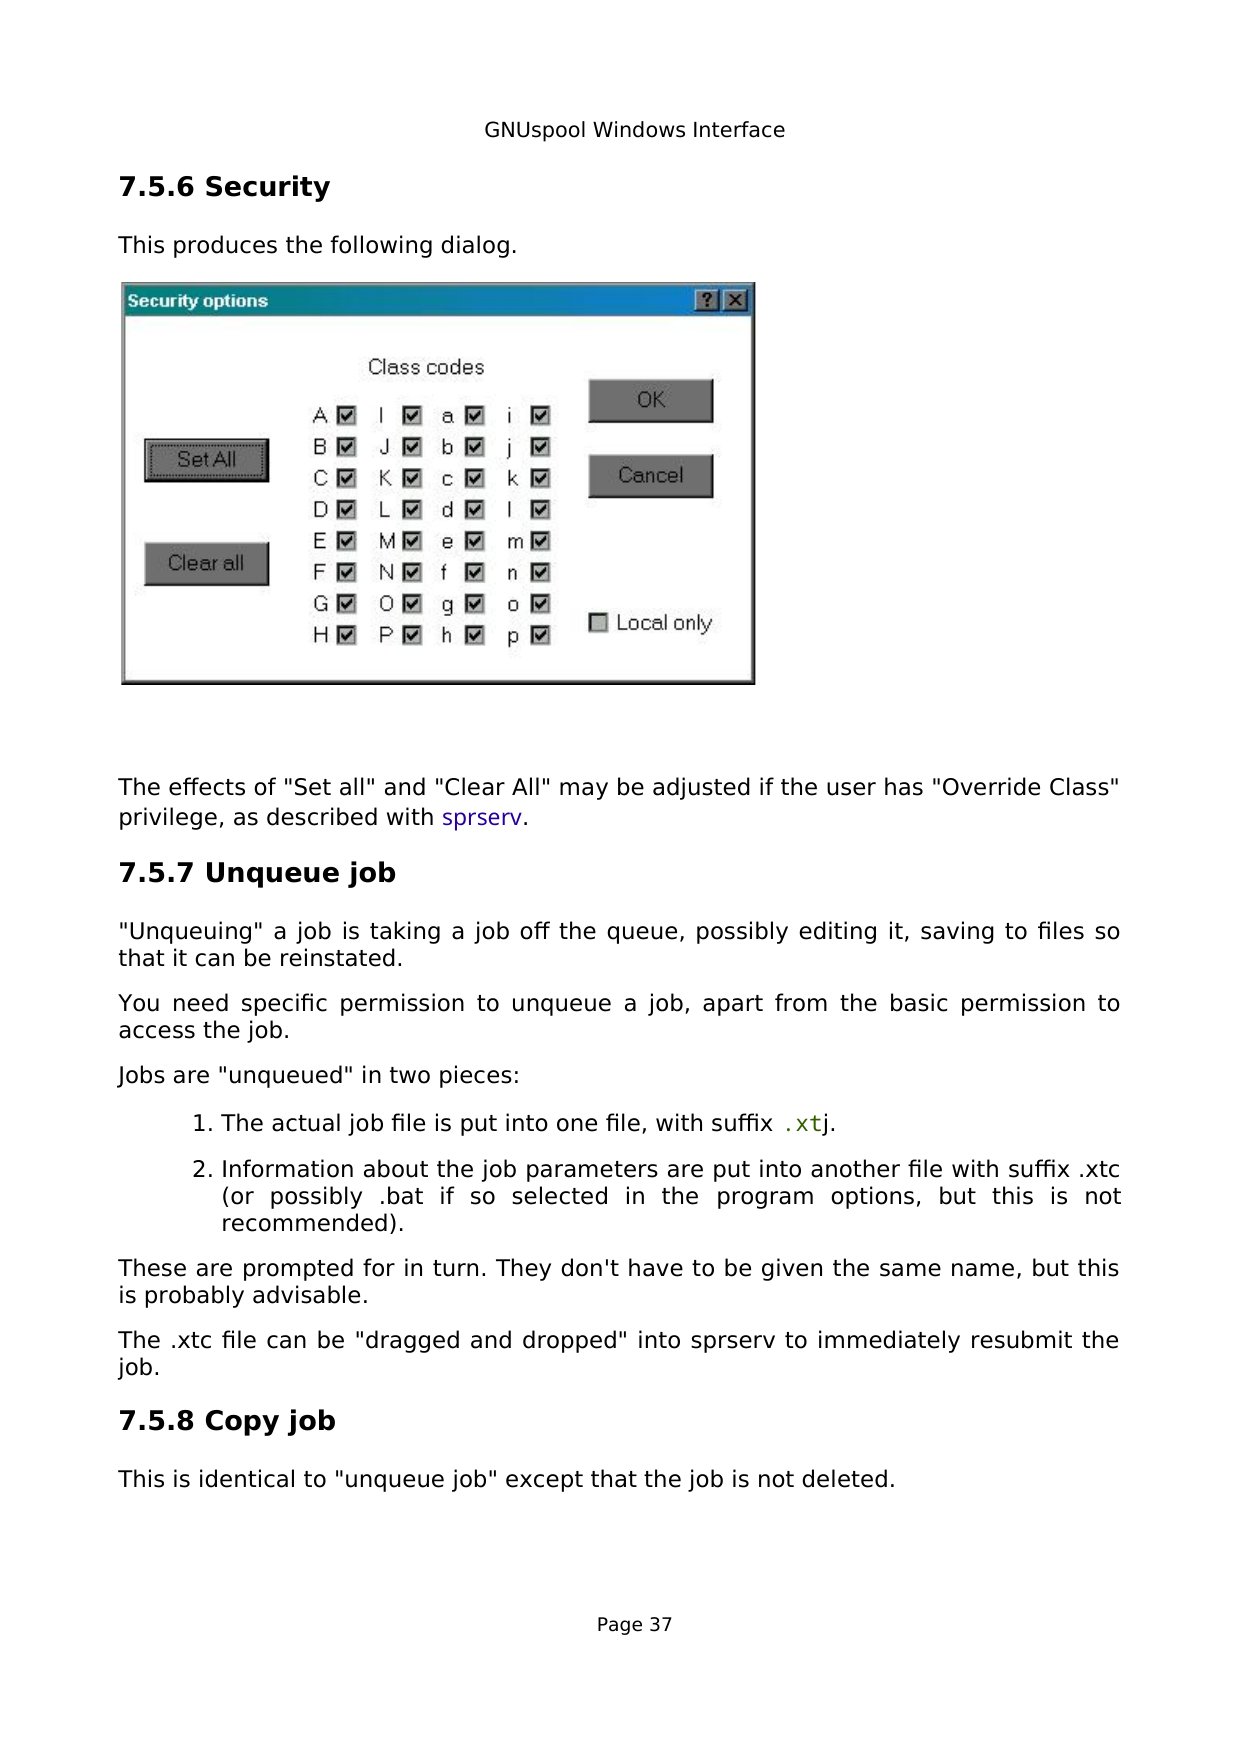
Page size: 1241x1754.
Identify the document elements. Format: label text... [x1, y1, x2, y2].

text This produces the following dialog. [118, 233, 1122, 259]
text The .xtc file can be "dragged and dropped" into sprserv to immediately resubmit the job. [118, 1327, 1122, 1381]
subtitle Unqueue job [118, 857, 1122, 889]
subtitle Copy job [118, 1406, 1122, 1437]
text "Unqueuing" a job is taking a job off the queue, possibly editing it, saving to files so that it can be reinstated. [118, 918, 1122, 972]
text Jobs are "unqueued" in two pieces: [118, 1062, 1122, 1089]
list Information about the job parameters are put into another file with suffix .xtc (or possibly .bat if so selected in the program options, but this is not recommended). [192, 1157, 1122, 1237]
text The effects of "Set all" and "Clear All" may be adjusted if the user has "Override Class" privilege, as described with sprserv. [118, 774, 1122, 832]
picture [121, 282, 756, 685]
list The actual job file is put into one file, with suffix .xtj. [192, 1107, 1122, 1138]
text This is identical to "unqueue job" except that the job is not deleted. [118, 1466, 1122, 1493]
text You need specific permission to unqueue a job, apart from the basic permission to access the job. [118, 990, 1122, 1044]
subtitle Security [118, 172, 1122, 203]
text These are prompted for in turn. They don't have to be given the same name, but this is probably advisable. [118, 1255, 1122, 1309]
